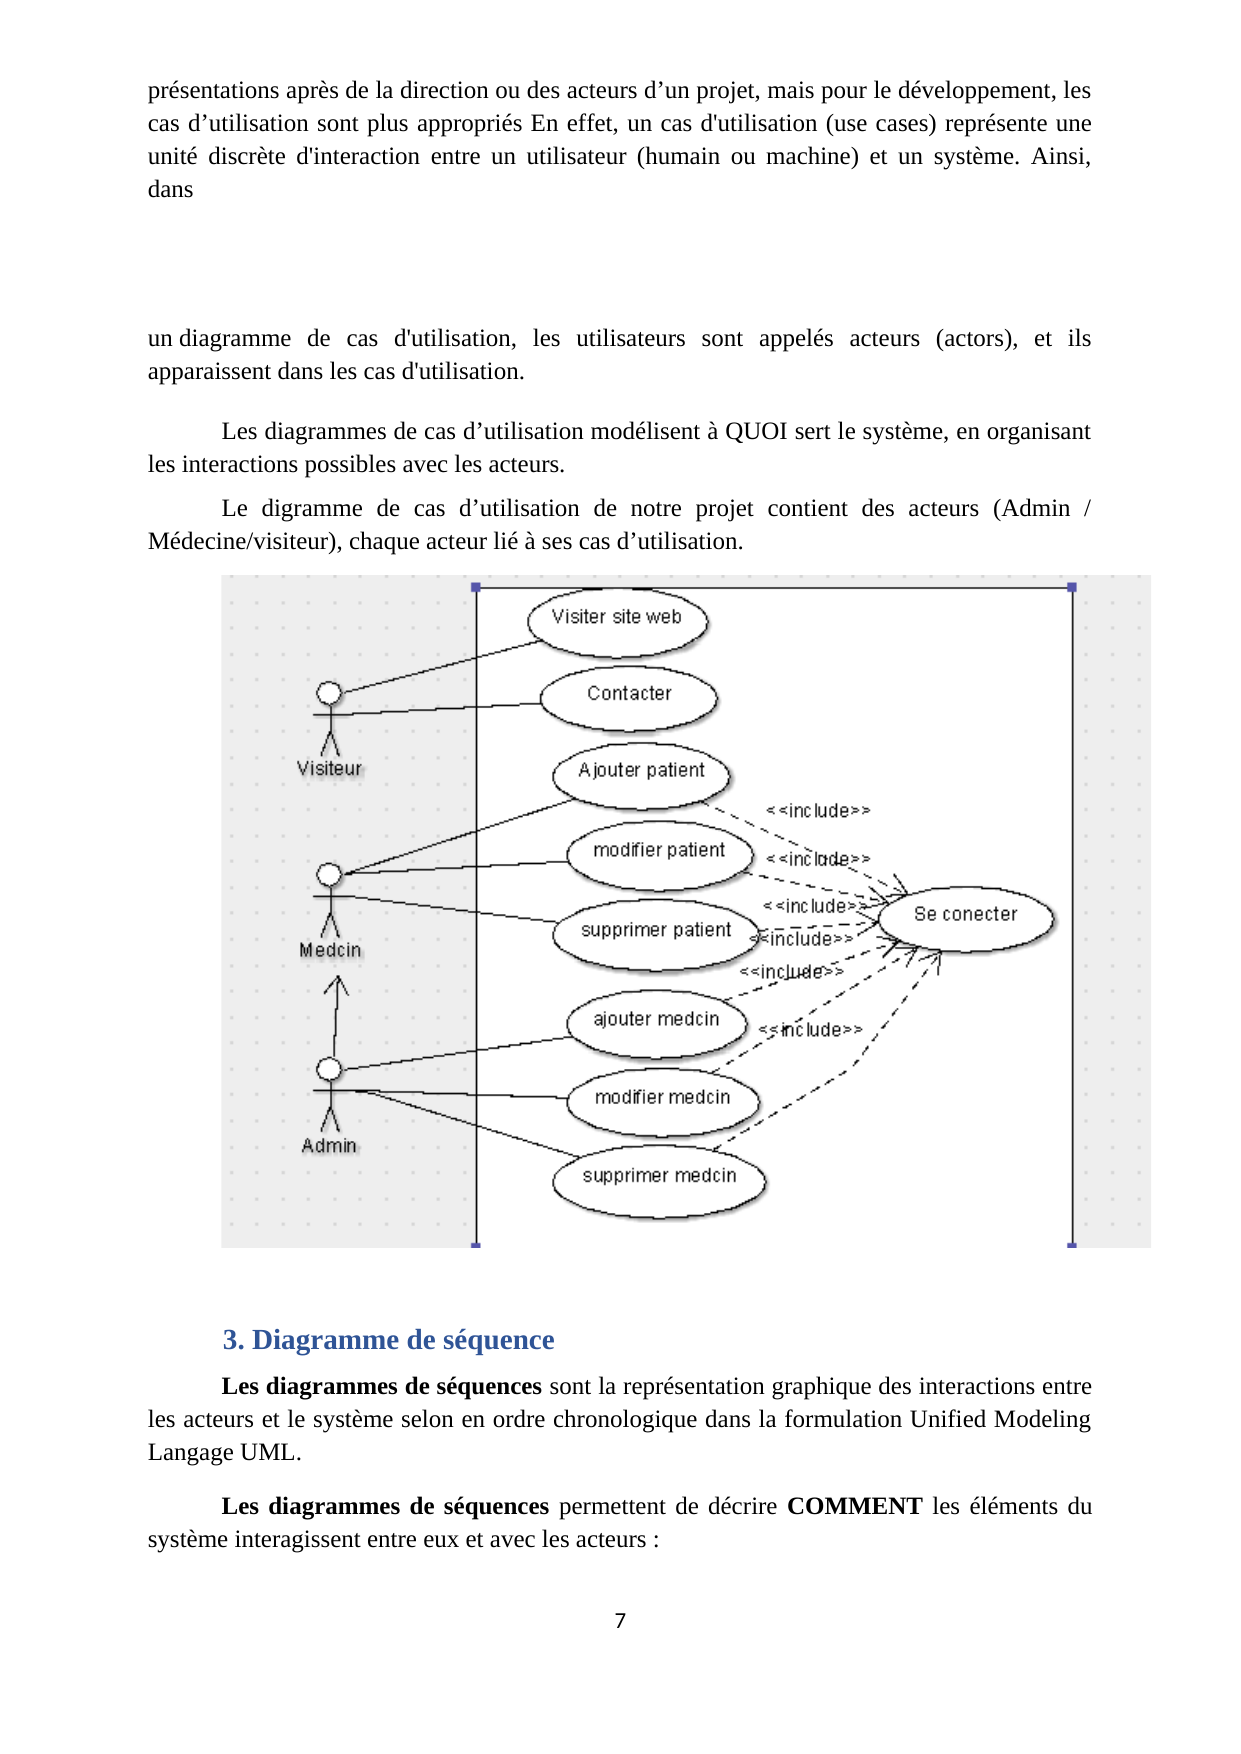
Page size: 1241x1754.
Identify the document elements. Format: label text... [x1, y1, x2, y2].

text un diagramme de cas d'utilisation, les utilisateurs sont appelés acteurs (actors), et ils apparaissent dans les cas d'utilisation. [148, 323, 1093, 385]
text Les diagrammes de séquences permettent de décrire COMMENT les éléments du système interagissent entre eux et avec les acteurs : [148, 1491, 1093, 1553]
subtitle 3. Diagramme de séquence [223, 1322, 1093, 1356]
text Le digramme de cas d’utilisation de notre projet contient des acteurs (Admin / Médecine/visiteur), chaque acteur lié à ses cas d’utilisation. [148, 493, 1093, 554]
text Les diagrammes de cas d’utilisation modélisent à QUOI sert le système, en organisant les interactions possibles avec les acteurs. [148, 416, 1093, 478]
text présentations après de la direction ou des acteurs d’un projet, mais pour le développement, les cas d’utilisation sont plus appropriés En effet, un cas d'utilisation (use cases) représente une unité discrète d'interaction entre un utilisateur (humain ou machine) et un système. Ainsi, dans [148, 75, 1093, 203]
text Les diagrammes de séquences sont la représentation graphique des interactions entre les acteurs et le système selon en ordre chronologique dans la formulation Unified Modeling Langage UML. [148, 1371, 1093, 1466]
